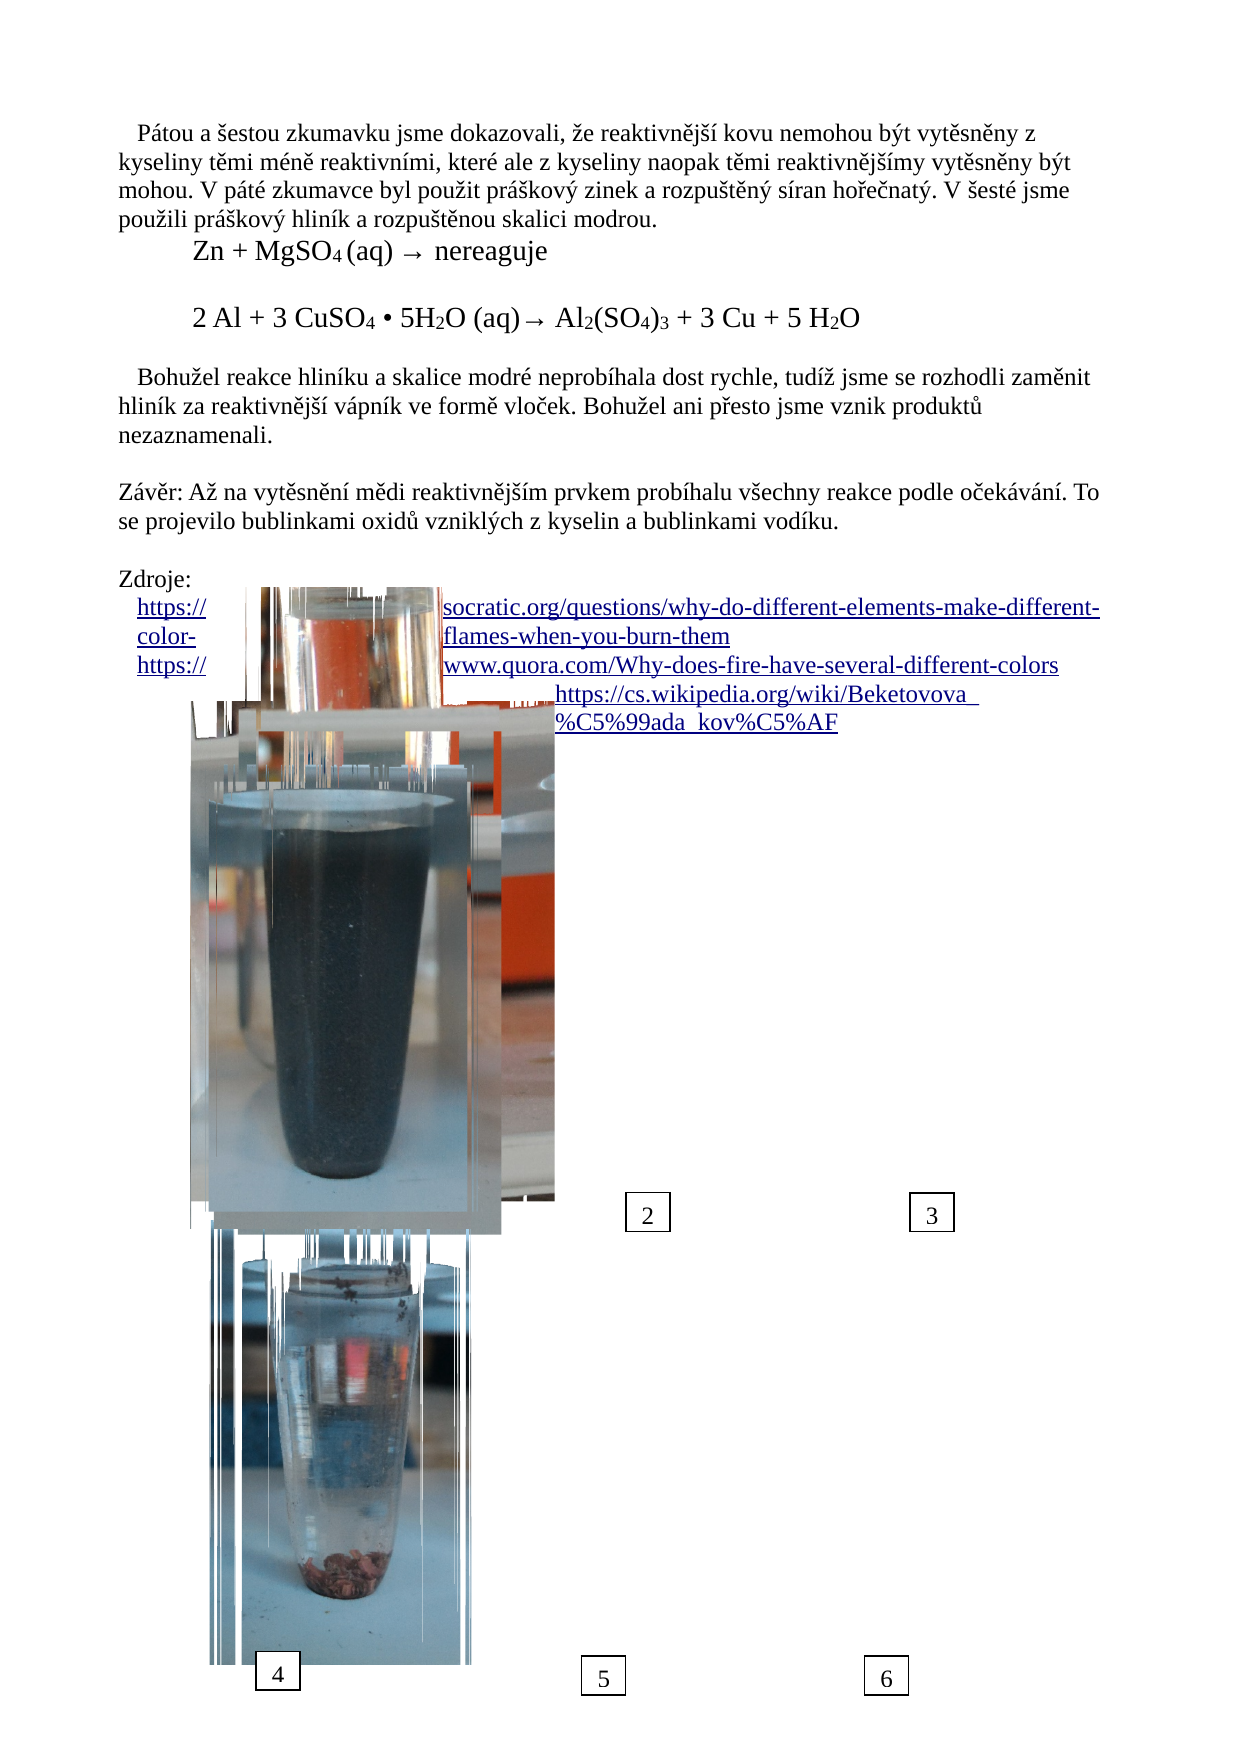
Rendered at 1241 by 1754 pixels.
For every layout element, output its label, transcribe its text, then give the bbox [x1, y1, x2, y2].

text 4 [272, 1660, 284, 1682]
text 2 Al + 3 CuSO4 • 5H2O (aq)→ Al2(SO4)3 + 3 Cu + 5 H2O [118, 300, 1122, 334]
text www.quora.com/Why-does-fire-have-several-different-colors [443, 650, 1122, 679]
text Zn + MgSO4 (aq) → nereaguje [118, 233, 1122, 267]
text https://socratic.org/questions/why-do-different-elements-make-different-color-flames-when-you-burn-them [137, 592, 245, 650]
text 6 [880, 1664, 893, 1686]
text https://socratic.org/questions/why-do-different-elements-make-different-color-flames-when-you-burn-them [443, 592, 1122, 650]
text 3 [926, 1201, 938, 1223]
text Závěr: Až na vytěsnění mědi reaktivnějším prvkem probíhalu všechny reakce podle očekávání. To se projevilo bublinkami oxidů vzniklých z kyselin a bublinkami vodíku. [118, 477, 1122, 535]
text 5 [597, 1664, 610, 1687]
text Bohužel reakce hliníku a skalice modré neprobíhala dost rychle, tudíž jsme se rozhodli zaměnit hliník za reaktivnější vápník ve formě vloček. Bohužel ani přesto jsme vznik produktů nezaznamenali. [118, 362, 1122, 449]
text Pátou a šestou zkumavku jsme dokazovali, že reaktivnější kovu nemohou být vytěsněny z kyseliny těmi méně reaktivními, které ale z kyseliny naopak těmi reaktivnějšímy vytěsněny být mohou. V páté zkumavce byl použit práškový zinek a rozpuštěný síran hořečnatý. V šesté jsme použili práškový hliník a rozpuštěnou skalici modrou. [118, 118, 1122, 233]
text https://cs.wikipedia.org/wiki/Beketovova_%C5%99ada_kov%C5%AF [444, 679, 1122, 736]
text Zdroje: [118, 564, 1122, 592]
text 2 [641, 1201, 654, 1223]
text [137, 679, 245, 736]
text https:// [137, 650, 245, 679]
